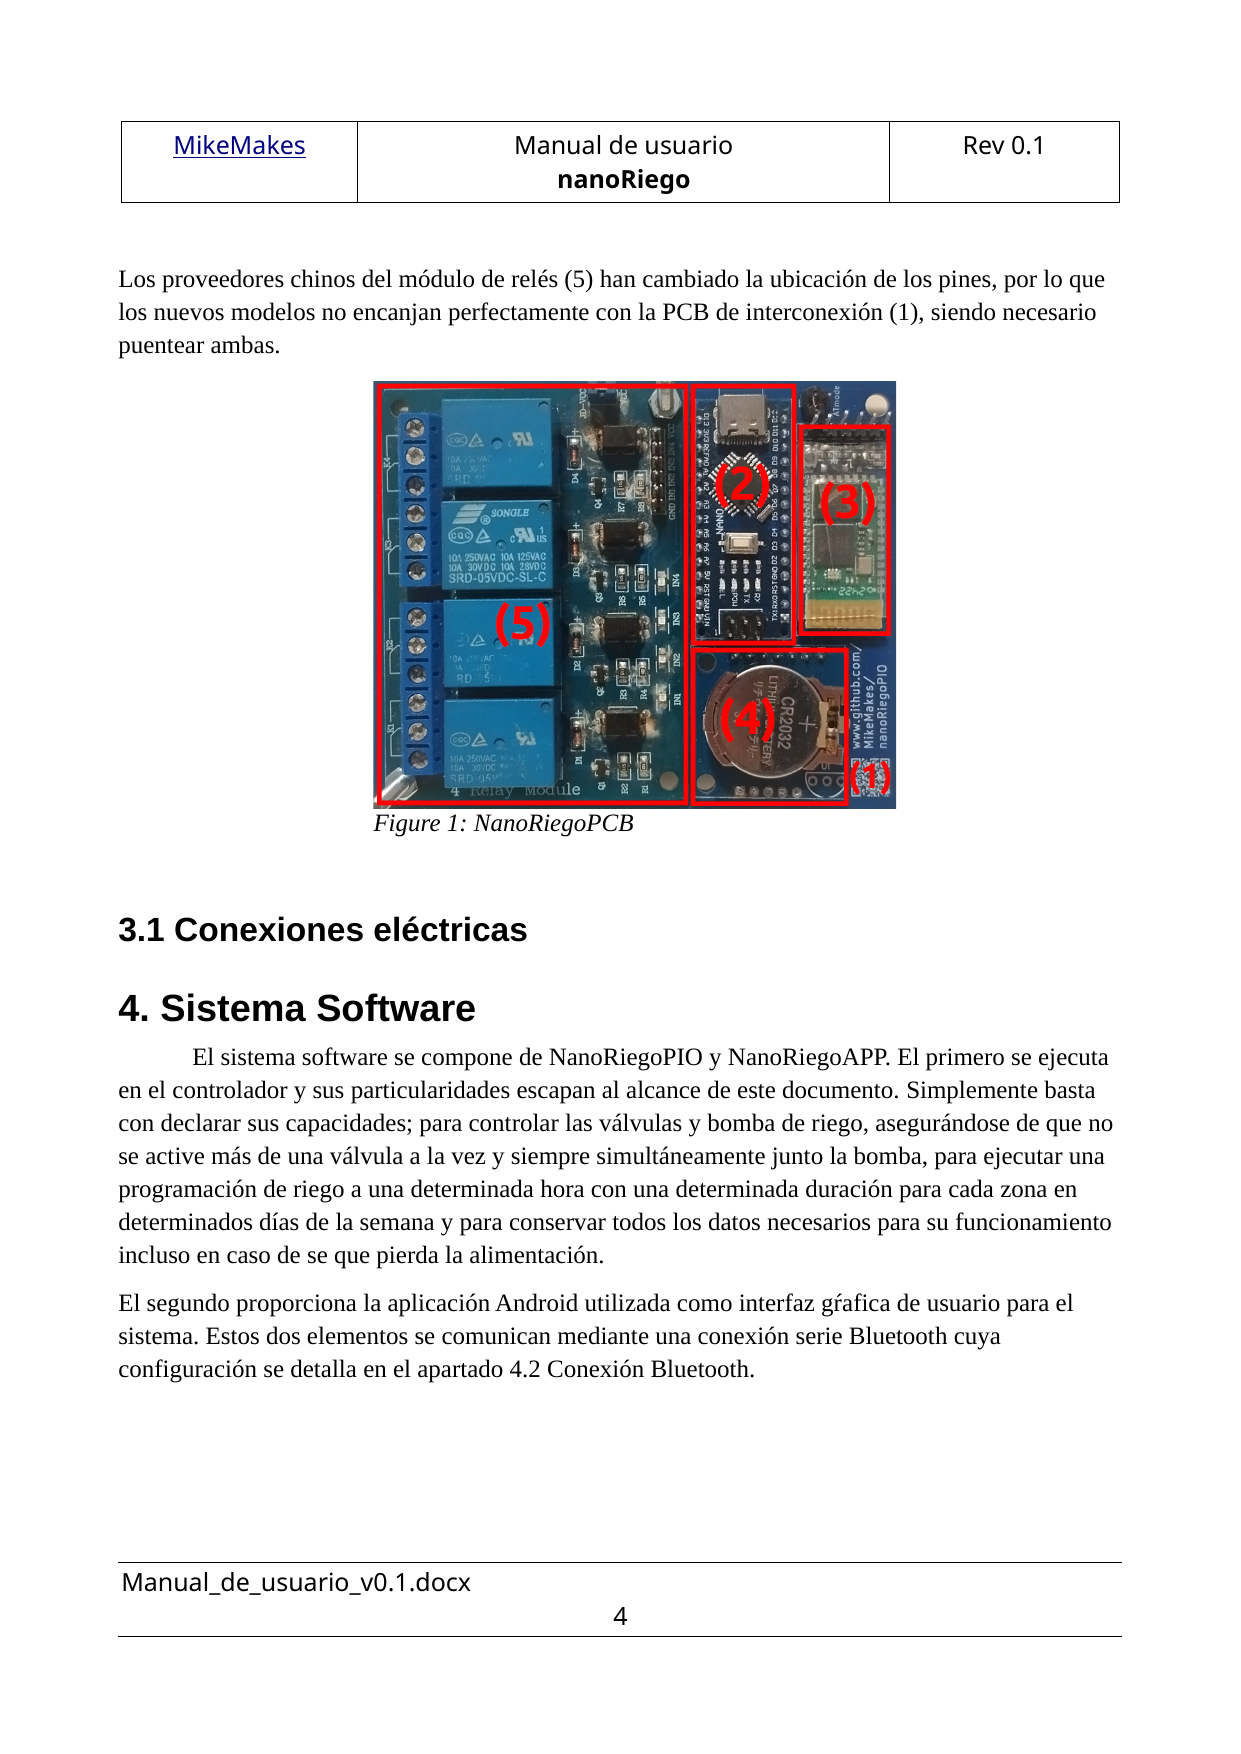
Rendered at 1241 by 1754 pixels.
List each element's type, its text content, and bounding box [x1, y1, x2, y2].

text El sistema software se compone de NanoRiegoPIO y NanoRiegoAPP. El primero se ejecuta en el controlador y sus particularidades escapan al alcance de este documento. Simplemente basta con declarar sus capacidades; para controlar las válvulas y bomba de riego, asegurándose de que no se active más de una válvula a la vez y siempre simultáneamente junto la bomba, para ejecutar una programación de riego a una determinada hora con una determinada duración para cada zona en determinados días de la semana y para conservar todos los datos necesarios para su funcionamiento incluso en caso de se que pierda la alimentación. [118, 1042, 1122, 1269]
text [373, 368, 896, 381]
text Figure 1: NanoRiegoPCB [373, 809, 896, 837]
picture [373, 381, 897, 809]
text Los proveedores chinos del módulo de relés (5) han cambiado la ubicación de los pines, por lo que los nuevos modelos no encanjan perfectamente con la PCB de interconexión (1), siendo necesario puentear ambas. [118, 264, 1122, 359]
subtitle 4. Sistema Software [118, 986, 1122, 1029]
subtitle 3.1 Conexiones eléctricas [118, 910, 1122, 948]
text El segundo proporciona la aplicación Android utilizada como interfaz gŕafica de usuario para el sistema. Estos dos elementos se comunican mediante una conexión serie Bluetooth cuya configuración se detalla en el apartado 4.2 Conexión Bluetooth. [118, 1288, 1122, 1383]
